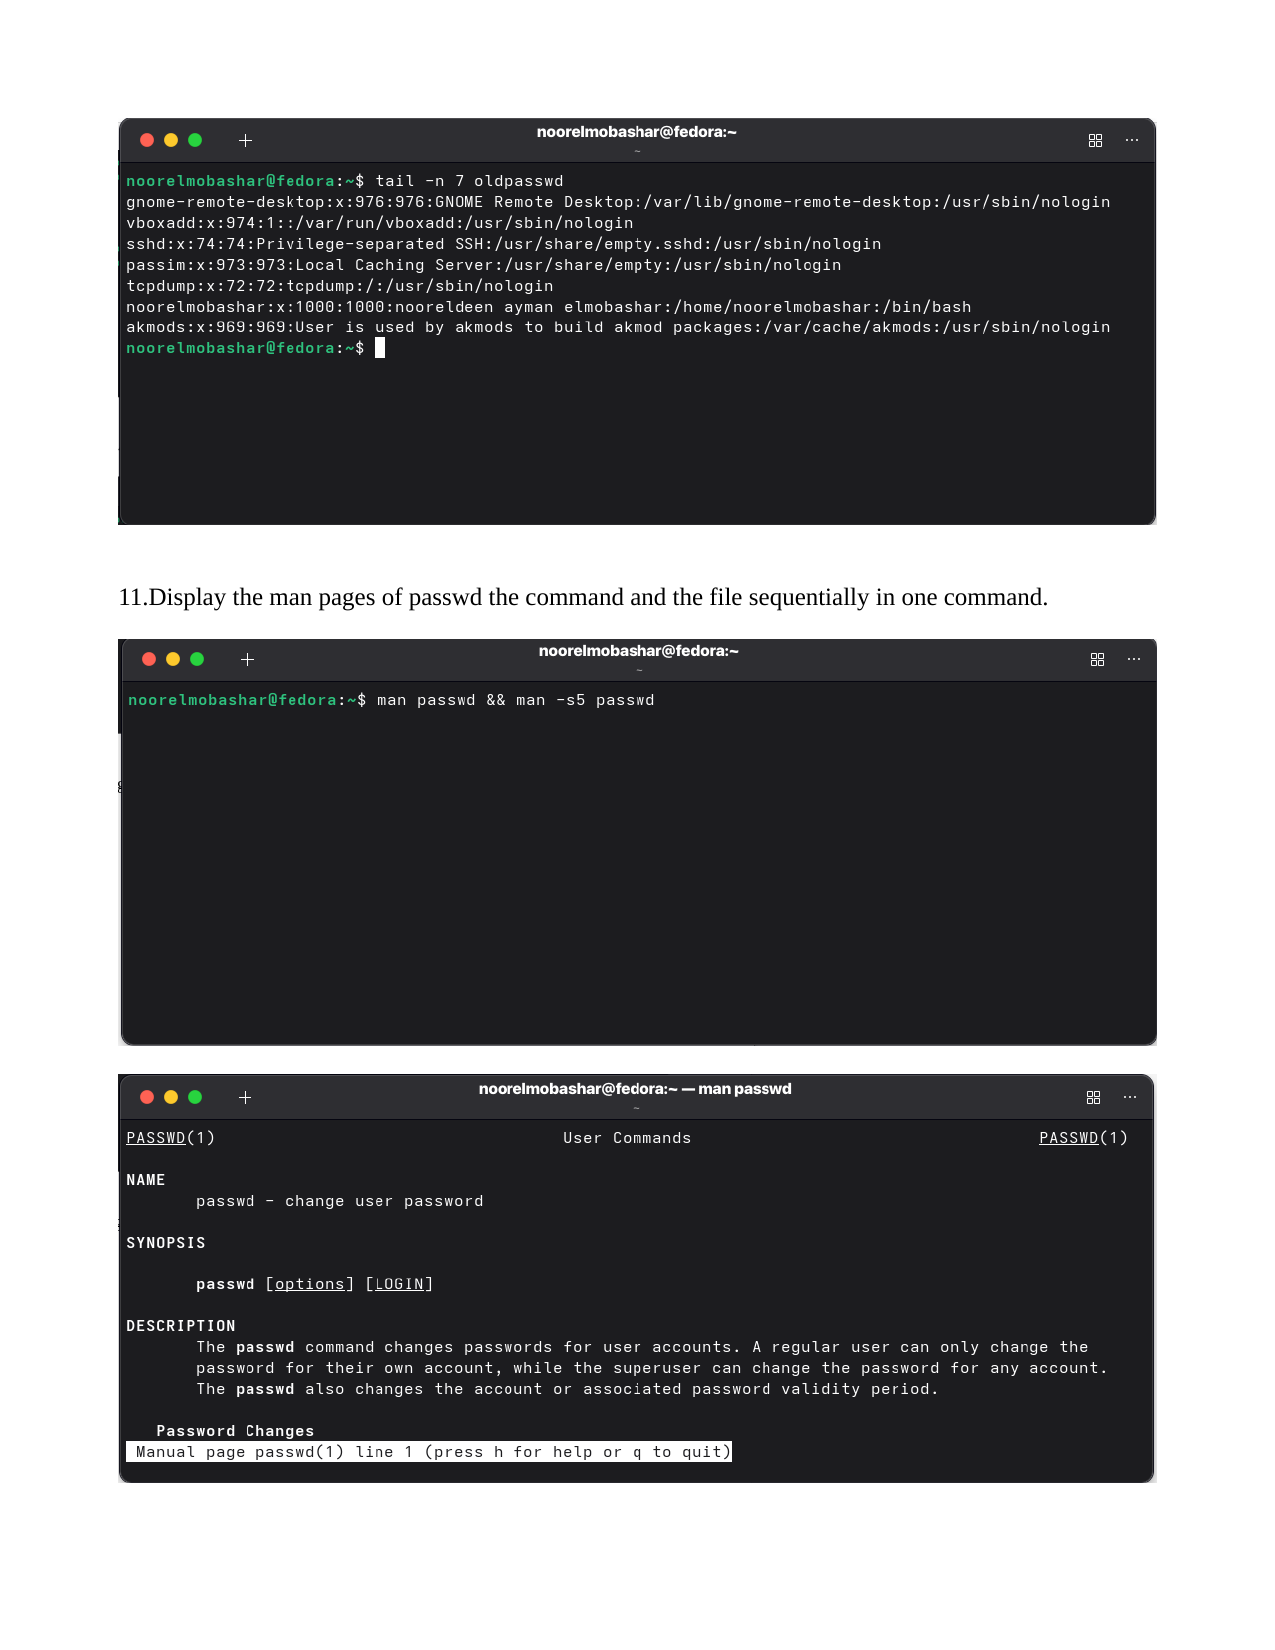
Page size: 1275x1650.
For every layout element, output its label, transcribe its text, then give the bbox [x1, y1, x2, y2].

picture [118, 1074, 1157, 1483]
picture [118, 639, 1157, 1046]
text 11.Display the man pages of passwd the command and the file sequentially in one command. [118, 582, 1157, 611]
picture [118, 118, 1157, 525]
